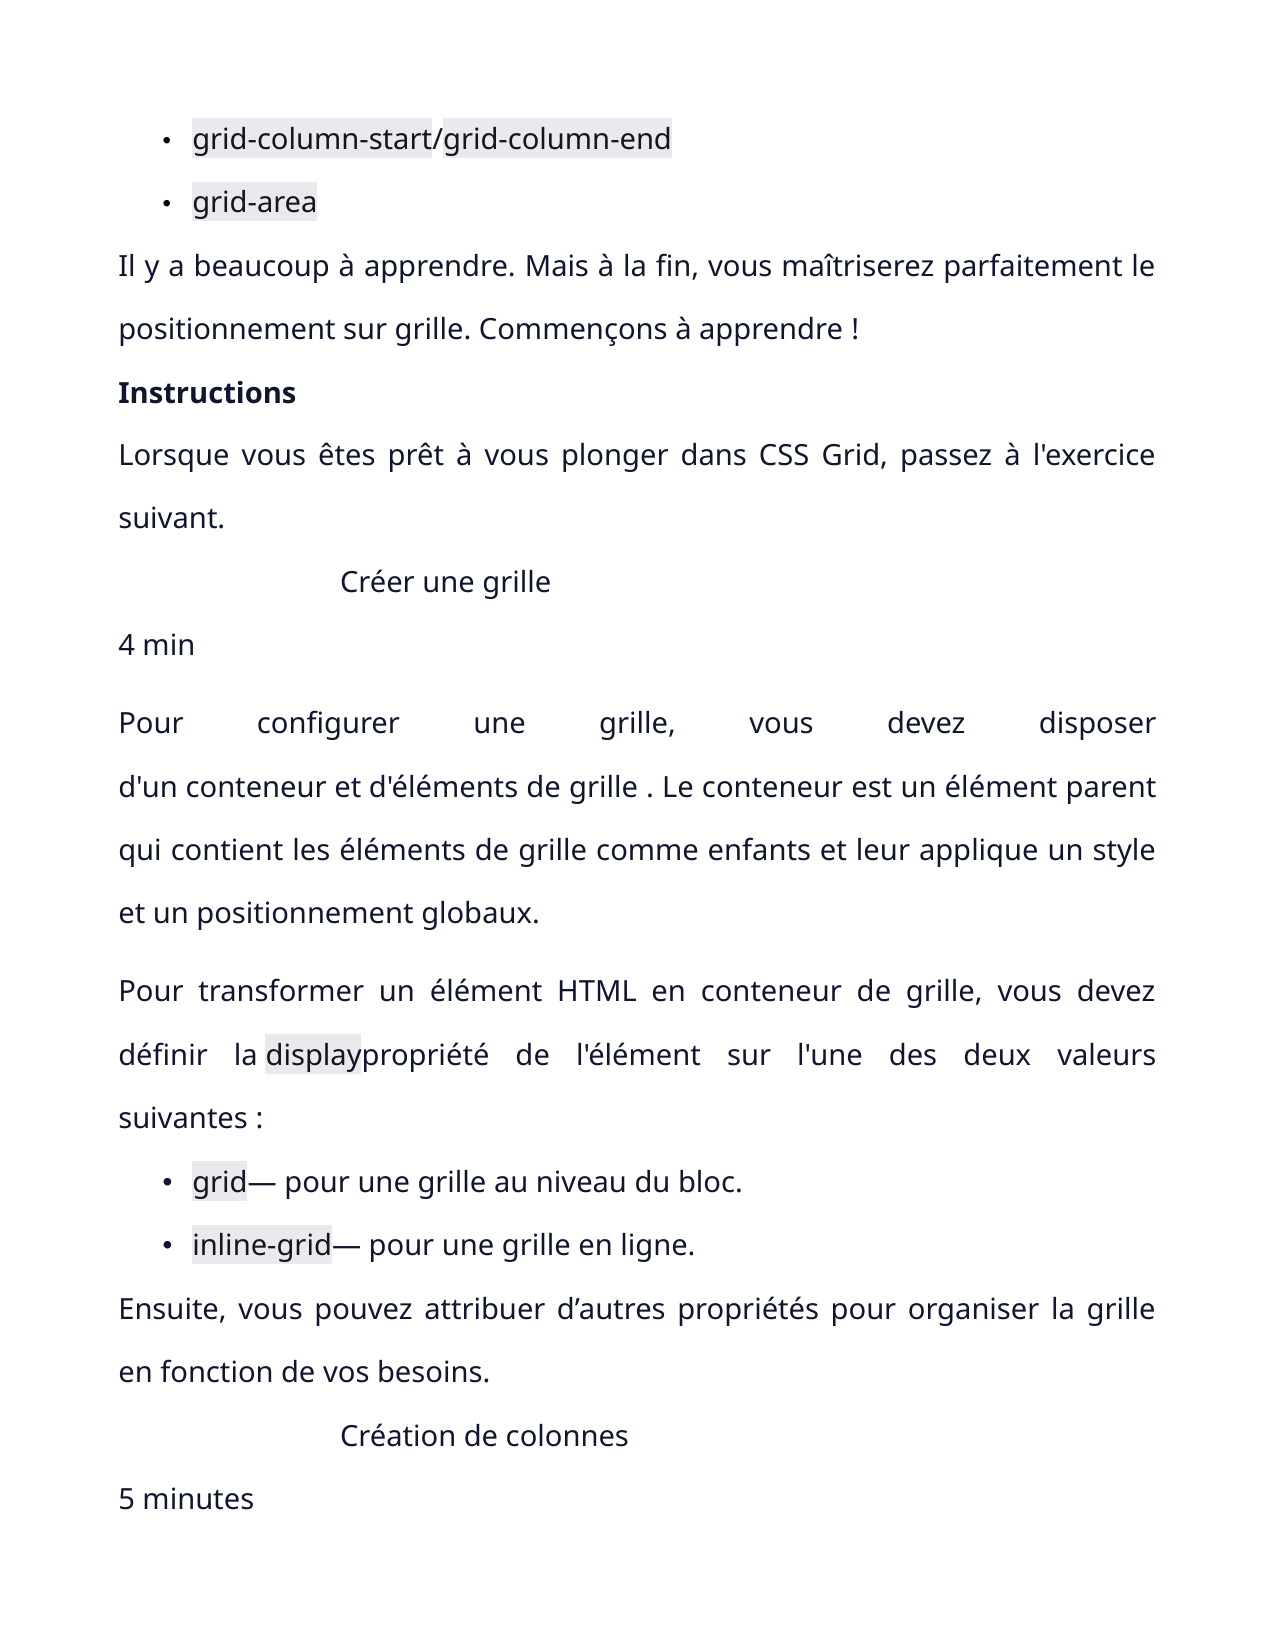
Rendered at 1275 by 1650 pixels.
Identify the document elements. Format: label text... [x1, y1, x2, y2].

list Lorsque vous êtes prêt à vous plonger dans CSS Grid, passez à l'exercice suivant. [118, 434, 1157, 537]
list grid-area [162, 182, 1157, 221]
text Pour transformer un élément HTML en conteneur de grille, vous devez définir la displaypropriété de l'élément sur l'une des deux valeurs suivantes : [118, 971, 1157, 1137]
text Pour configurer une grille, vous devez disposer d'un conteneur et d'éléments de grille . Le conteneur est un élément parent qui contient les éléments de grille comme enfants et leur applique un style et un positionnement globaux. [118, 702, 1157, 932]
text 5 minutes [118, 1478, 1157, 1518]
list grid— pour une grille au niveau du bloc. [162, 1161, 1157, 1201]
text Instructions [118, 372, 1157, 412]
subtitle Création de colonnes [310, 1415, 1157, 1454]
list grid-column-start/grid-column-end [162, 118, 1157, 158]
text Ensuite, vous pouvez attribuer d’autres propriétés pour organiser la grille en fonction de vos besoins. [118, 1288, 1157, 1391]
text Il y a beaucoup à apprendre. Mais à la fin, vous maîtriserez parfaitement le positionnement sur grille. Commençons à apprendre ! [118, 245, 1157, 348]
list inline-grid— pour une grille en ligne. [162, 1224, 1157, 1264]
subtitle Créer une grille [310, 561, 1157, 601]
text 4 min [118, 624, 1157, 664]
